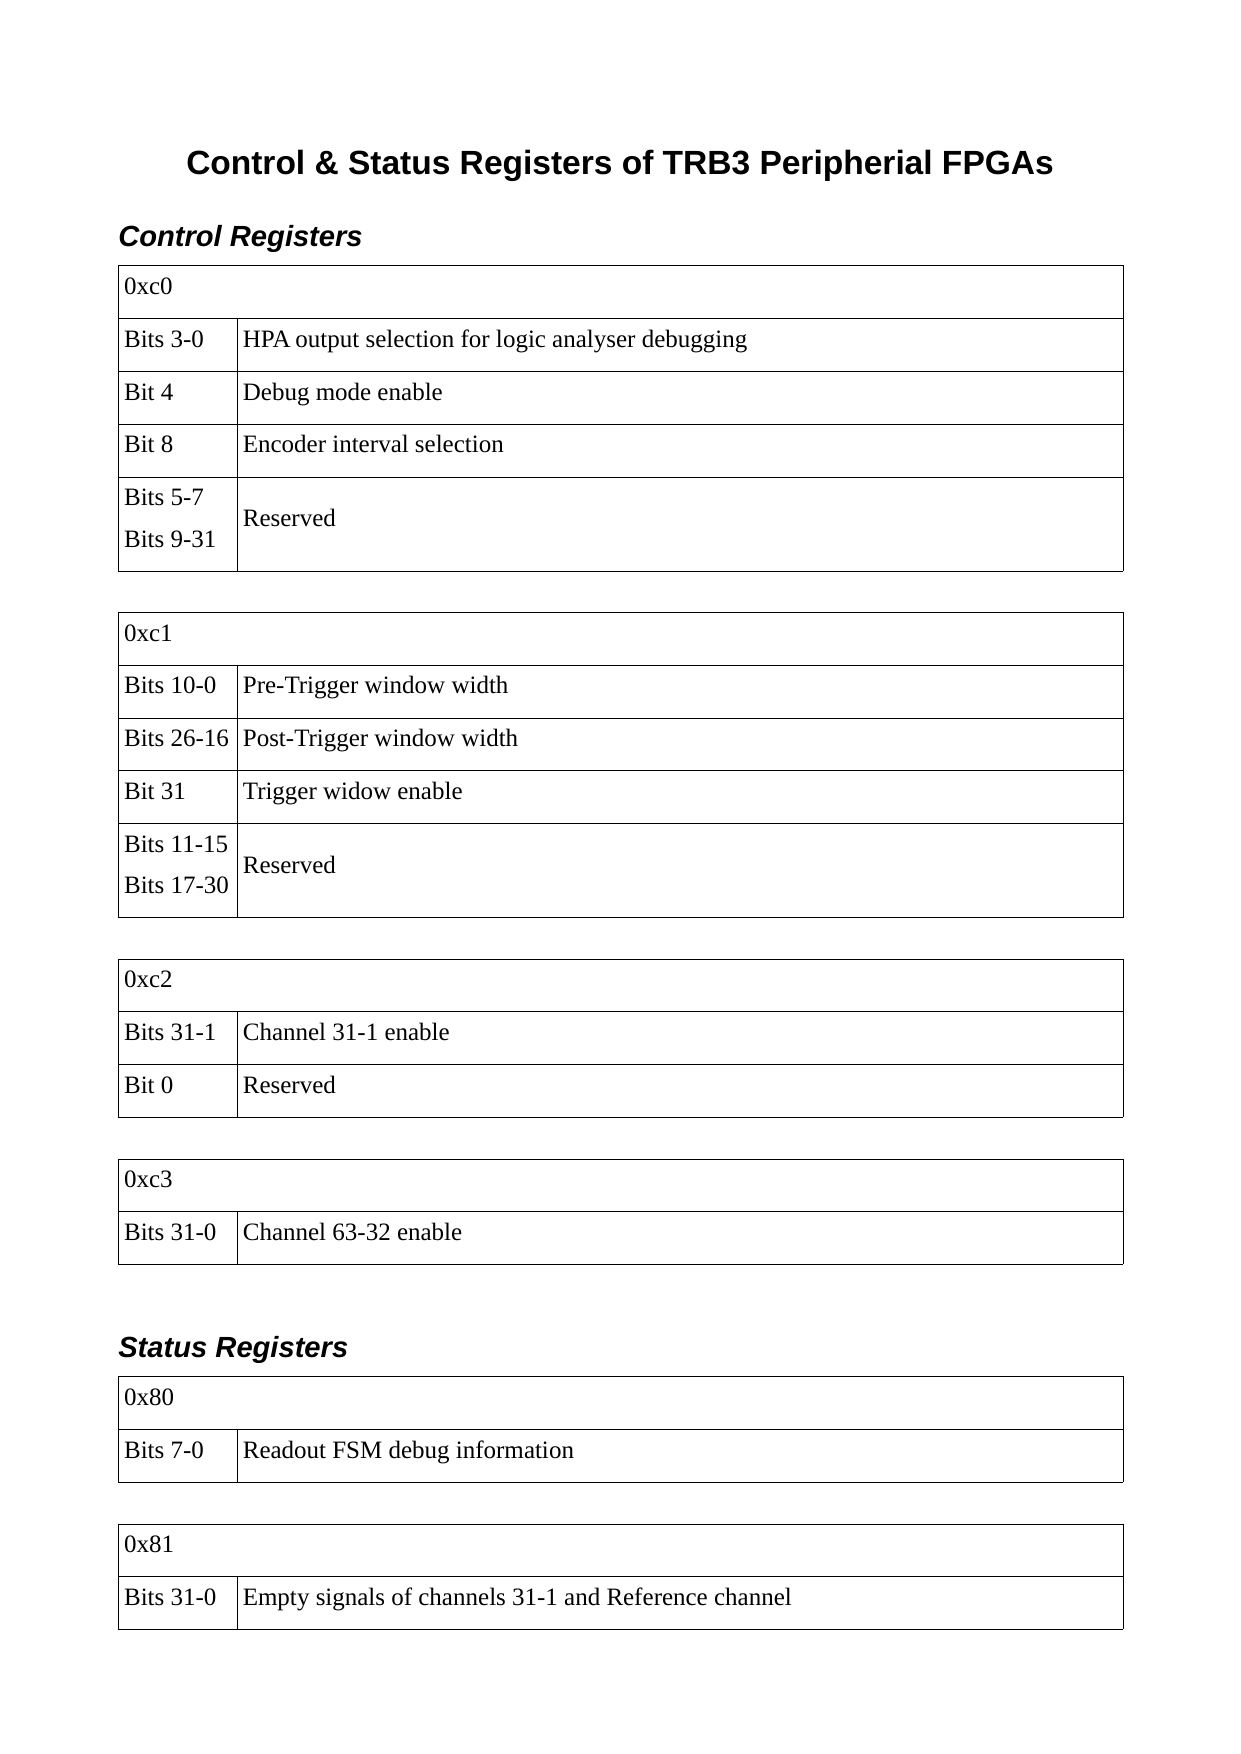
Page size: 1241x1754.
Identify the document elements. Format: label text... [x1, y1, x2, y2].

table_header 0xc0 [119, 266, 1123, 318]
table_cell Debug mode enable [238, 372, 1123, 424]
subtitle Control & Status Registers of TRB3 Peripherial FPGAs [118, 143, 1122, 182]
table_cell Bits 26-16 [119, 719, 237, 770]
table_cell Bits 31-1 [119, 1012, 237, 1064]
table_cell Bit 31 [119, 771, 237, 823]
table_cell Trigger widow enable [238, 771, 1123, 823]
table_header 0x81 [119, 1525, 1123, 1576]
table_cell Bit 0 [119, 1065, 237, 1117]
table_cell Pre-Trigger window width [238, 666, 1123, 718]
table_cell Empty signals of channels 31-1 and Reference channel [238, 1577, 1123, 1629]
subtitle Control Registers [118, 219, 1122, 253]
table_cell Reserved [238, 478, 1123, 571]
table_cell Bits 31-0 [119, 1577, 237, 1629]
table_cell Bit 8 [119, 425, 237, 477]
table_cell Post-Trigger window width [238, 719, 1123, 770]
subtitle Status Registers [118, 1330, 1122, 1364]
table_cell Bits 5-7 Bits 9-31 [119, 478, 237, 571]
table_cell Reserved [238, 824, 1123, 917]
table_cell Bits 3-0 [119, 319, 237, 371]
table_cell Bits 10-0 [119, 666, 237, 718]
table_cell Reserved [238, 1065, 1123, 1117]
table_cell Bits 11-15 Bits 17-30 [119, 824, 237, 917]
table_cell Encoder interval selection [238, 425, 1123, 477]
table_cell Readout FSM debug information [238, 1430, 1123, 1482]
table_cell HPA output selection for logic analyser debugging [238, 319, 1123, 371]
table_cell Bits 31-0 [119, 1212, 237, 1264]
table_header 0xc3 [119, 1160, 1123, 1211]
table_header 0xc2 [119, 960, 1123, 1011]
table_cell Channel 31-1 enable [238, 1012, 1123, 1064]
table_cell Bit 4 [119, 372, 237, 424]
table_header 0xc1 [119, 613, 1123, 665]
table_header 0x80 [119, 1377, 1123, 1429]
table_cell Bits 7-0 [119, 1430, 237, 1482]
table_cell Channel 63-32 enable [238, 1212, 1123, 1264]
